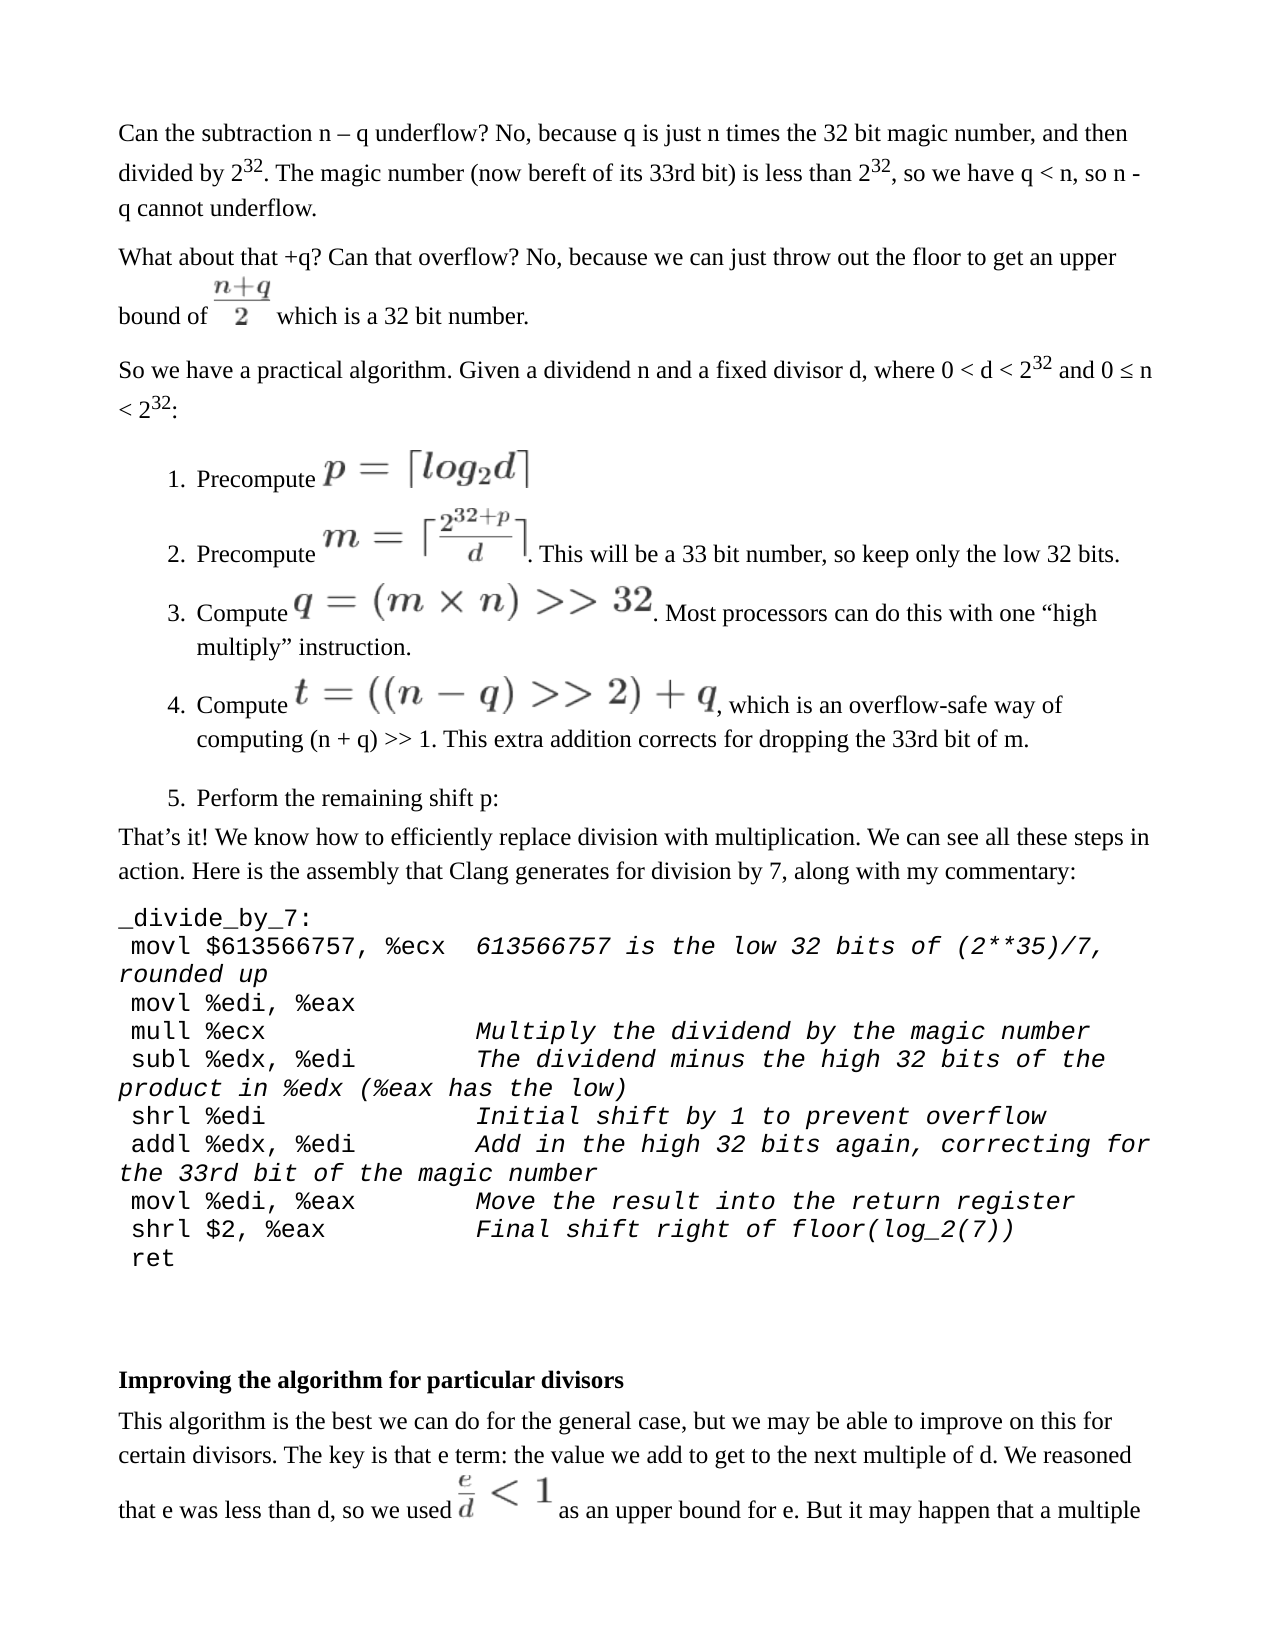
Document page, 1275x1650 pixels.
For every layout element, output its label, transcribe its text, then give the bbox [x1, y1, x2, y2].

text _divide_by_7: [118, 905, 1157, 934]
text movl $613566757, %ecx 613566757 is the low 32 bits of (2**35)/7, rounded up [118, 934, 1157, 990]
list Perform the remaining shift p: [167, 768, 1152, 811]
text addl %edx, %edi Add in the high 32 bits again, correcting for the 33rd bit of the magic number [118, 1132, 1157, 1189]
text Can the subtraction n – q underflow? No, because q is just n times the 32 bit magic number, and then divided by 232. The magic number (now bereft of its 33rd bit) is less than 232, so we have q < n, so n - q cannot underflow. [118, 118, 1157, 222]
text This algorithm is the best we can do for the general case, but we may be able to improve on this for certain divisors. The key is that e term: the value we add to get to the next multiple of d. We reasoned that e was less than d, so we used as an upper bound for e. But it may happen that a multiple [118, 1406, 1157, 1524]
picture [322, 508, 527, 563]
picture [294, 583, 653, 621]
text So we have a practical algorithm. Given a dividend n and a fixed divisor d, where 0 < d < 232 and 0 ≤ n < 232: [118, 351, 1157, 424]
text movl %edi, %eax [118, 990, 1157, 1019]
text mull %ecx Multiply the dividend by the magic number [118, 1019, 1157, 1047]
text shrl $2, %eax Final shift right of floor(log_2(7)) [118, 1217, 1157, 1245]
list Precompute . This will be a 33 bit number, so keep only the low 32 bits. [167, 508, 1152, 568]
text movl %edi, %eax Move the result into the return register [118, 1189, 1157, 1217]
picture [322, 450, 529, 488]
picture [213, 276, 271, 325]
text ret [118, 1245, 1157, 1274]
text shrl %edi Initial shift by 1 to prevent overflow [118, 1104, 1157, 1132]
picture [458, 1475, 553, 1519]
list Compute . Most processors can do this with one “high multiply” instruction. [167, 583, 1152, 661]
text What about that +q? Can that overflow? No, because we can just throw out the floor to get an upper bound of which is a 32 bit number. [118, 242, 1157, 330]
subtitle Improving the algorithm for particular divisors [118, 1365, 1157, 1393]
picture [294, 676, 717, 714]
list Precompute [167, 450, 1152, 493]
list Compute , which is an overflow-safe way of computing (n + q) >> 1. This extra addition corrects for dropping the 33rd bit of m. [167, 676, 1152, 753]
text That’s it! We know how to efficiently replace division with multiplication. We can see all these steps in action. Here is the assembly that Clang generates for division by 7, along with my commentary: [118, 822, 1157, 885]
text subl %edx, %edi The dividend minus the high 32 bits of the product in %edx (%eax has the low) [118, 1047, 1157, 1104]
